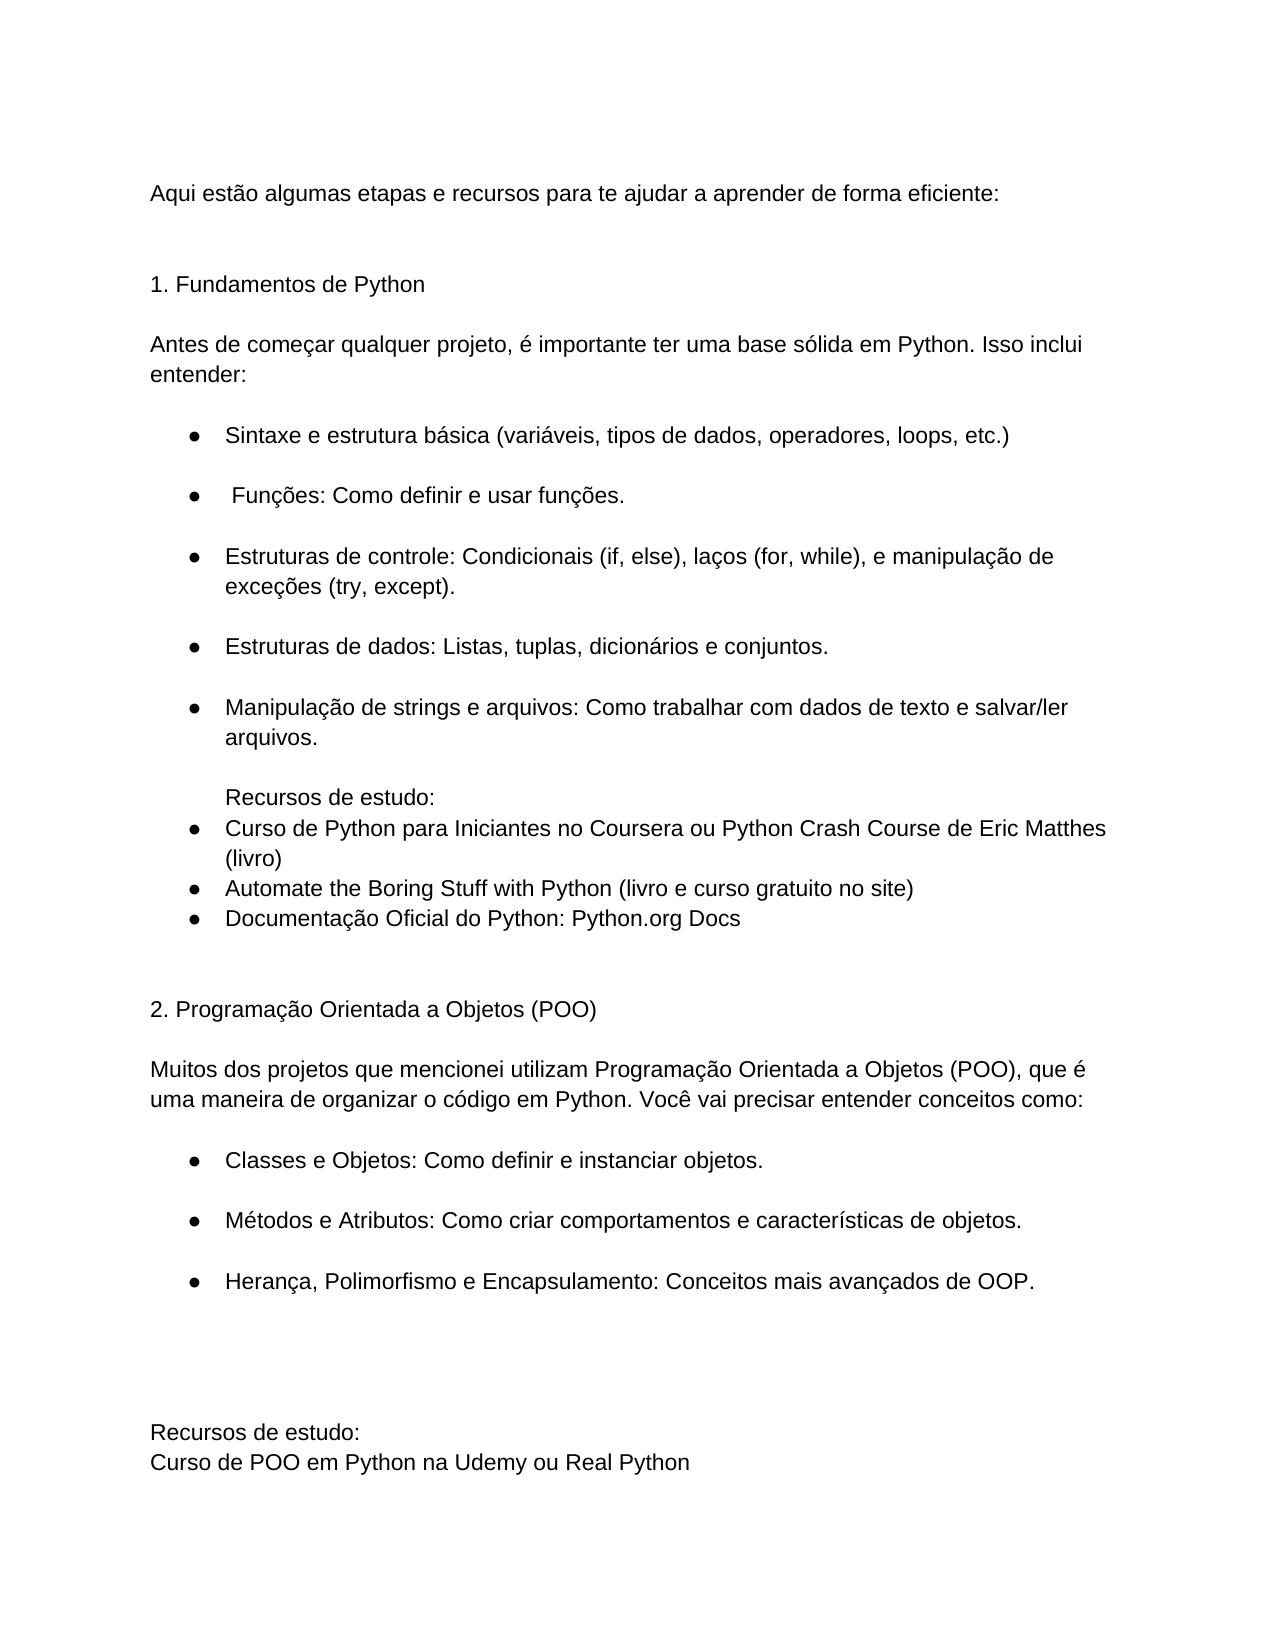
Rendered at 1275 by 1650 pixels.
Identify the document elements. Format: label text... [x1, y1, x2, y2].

list Funções: Como definir e usar funções. [187, 482, 1125, 509]
list Estruturas de controle: Condicionais (if, else), laços (for, while), e manipulação de exceções (try, except). [187, 543, 1125, 599]
text Muitos dos projetos que mencionei utilizam Programação Orientada a Objetos (POO), que é uma maneira de organizar o código em Python. Você vai precisar entender conceitos como: [150, 1056, 1125, 1113]
text Aqui estão algumas etapas e recursos para te ajudar a aprender de forma eficiente: [150, 180, 1125, 207]
list Métodos e Atributos: Como criar comportamentos e características de objetos. [187, 1207, 1125, 1234]
text 1. Fundamentos de Python [150, 271, 1125, 297]
list Classes e Objetos: Como definir e instanciar objetos. [187, 1147, 1125, 1173]
list Curso de Python para Iniciantes no Coursera ou Python Crash Course de Eric Matthes (livro) [187, 814, 1125, 871]
list Recursos de estudo: [187, 784, 1125, 811]
text 2. Programação Orientada a Objetos (POO) [150, 996, 1125, 1022]
list Automate the Boring Stuff with Python (livro e curso gratuito no site) [187, 875, 1125, 901]
list Documentação Oficial do Python: Python.org Docs [187, 905, 1125, 932]
list Herança, Polimorfismo e Encapsulamento: Conceitos mais avançados de OOP. [187, 1268, 1125, 1294]
list Estruturas de dados: Listas, tuplas, dicionários e conjuntos. [187, 633, 1125, 660]
text Recursos de estudo: [150, 1419, 1125, 1445]
list Manipulação de strings e arquivos: Como trabalhar com dados de texto e salvar/ler arquivos. [187, 694, 1125, 750]
text Curso de POO em Python na Udemy ou Real Python [150, 1449, 1125, 1475]
list Sintaxe e estrutura básica (variáveis, tipos de dados, operadores, loops, etc.) [187, 422, 1125, 448]
text Antes de começar qualquer projeto, é importante ter uma base sólida em Python. Isso inclui entender: [150, 331, 1125, 388]
